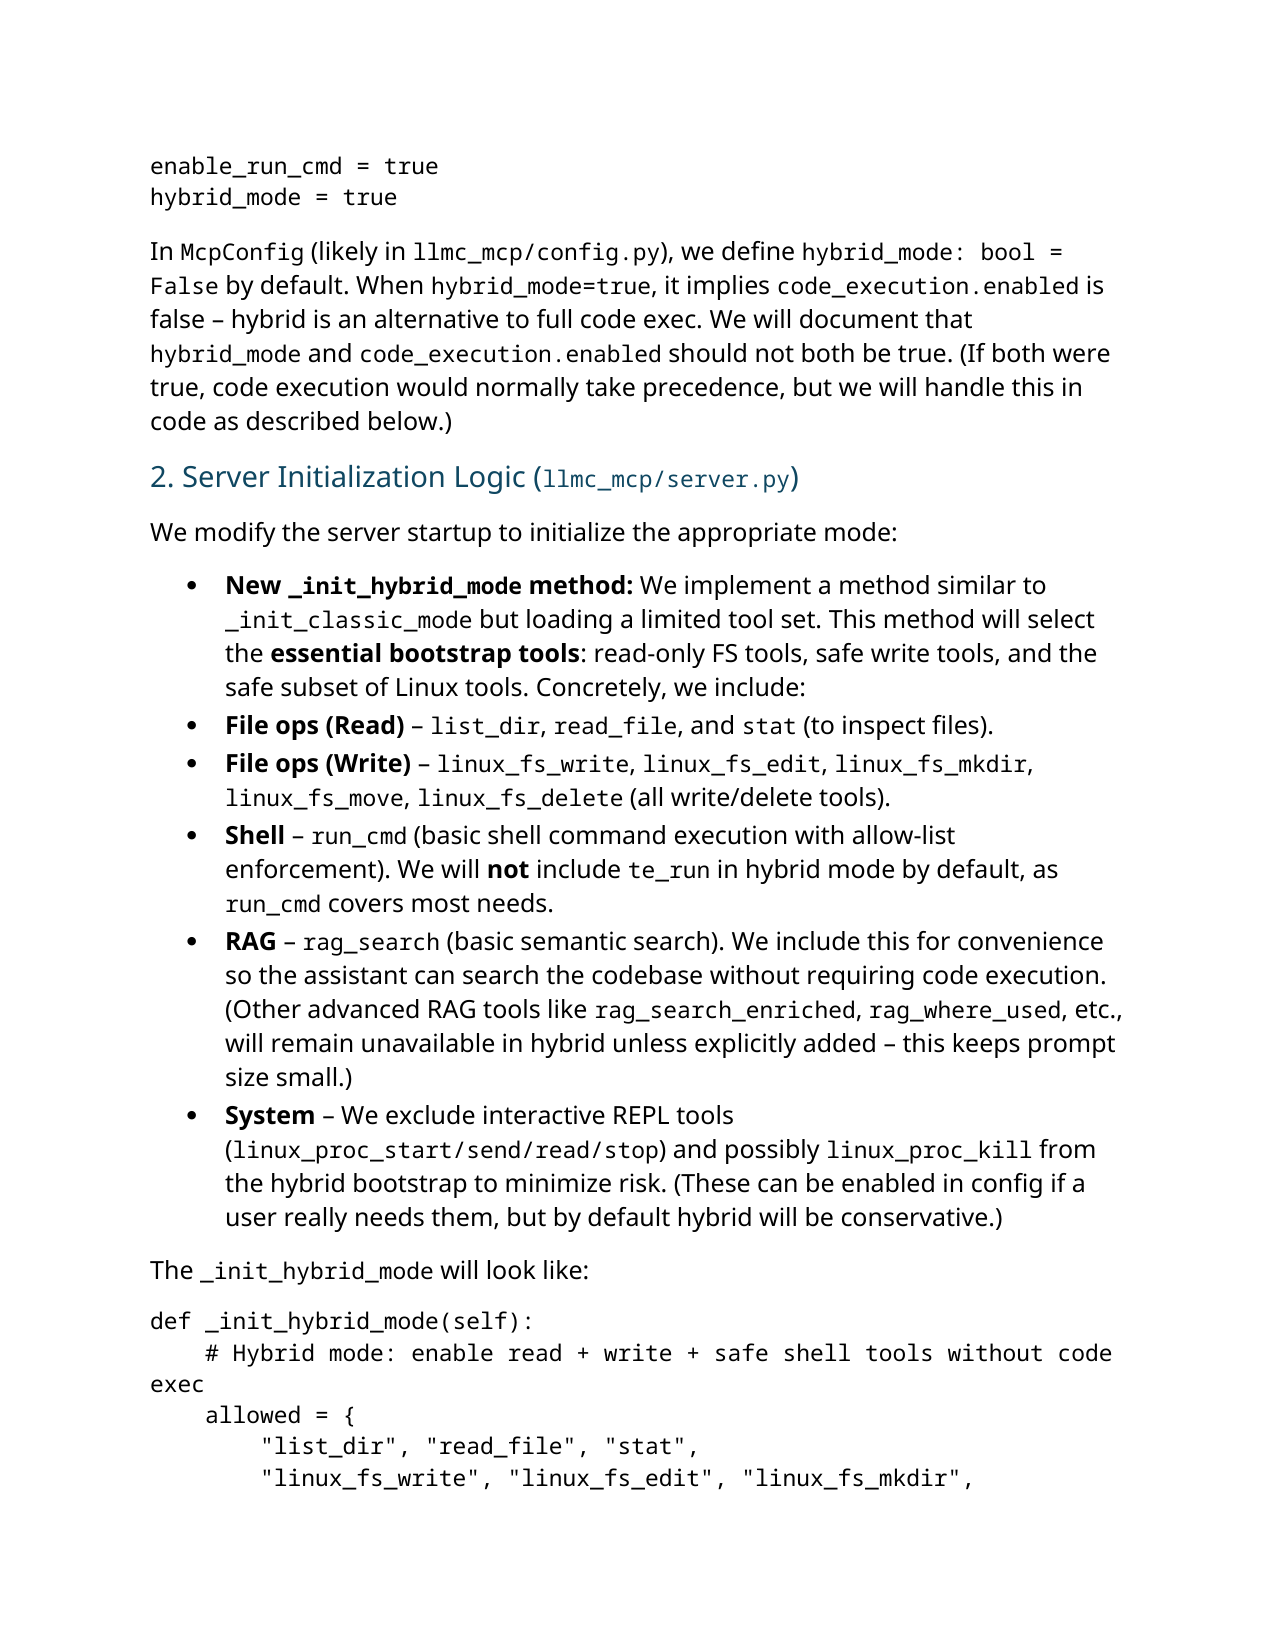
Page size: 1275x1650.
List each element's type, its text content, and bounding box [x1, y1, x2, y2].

text In McpConfig (likely in llmc_mcp/config.py), we define hybrid_mode: bool = False by default. When hybrid_mode=true, it implies code_execution.enabled is false – hybrid is an alternative to full code exec. We will document that hybrid_mode and code_execution.enabled should not both be true. (If both were true, code execution would normally take precedence, but we will handle this in code as described below.) [150, 233, 1125, 438]
text def _init_hybrid_mode(self): # Hybrid mode: enable read + write + safe shell tools without code exec allowed = { "list_dir", "read_file", "stat", "linux_fs_write", "linux_fs_edit", "linux_fs_mkdir", [150, 1305, 1125, 1493]
text The _init_hybrid_mode will look like: [150, 1252, 1125, 1286]
list RAG – rag_search (basic semantic search). We include this for convenience so the assistant can search the codebase without requiring code execution. (Other advanced RAG tools like rag_search_enriched, rag_where_used, etc., will remain unavailable in hybrid unless explicitly added – this keeps prompt size small.) [187, 923, 1125, 1094]
list File ops (Write) – linux_fs_write, linux_fs_edit, linux_fs_mkdir, linux_fs_move, linux_fs_delete (all write/delete tools). [187, 746, 1125, 814]
subtitle 2. Server Initialization Logic (llmc_mcp/server.py) [150, 456, 1125, 496]
list New _init_hybrid_mode method: We implement a method similar to _init_classic_mode but loading a limited tool set. This method will select the essential bootstrap tools: read-only FS tools, safe write tools, and the safe subset of Linux tools. Concretely, we include: [187, 568, 1125, 704]
text enable_run_cmd = true hybrid_mode = true [150, 150, 1125, 212]
list File ops (Read) – list_dir, read_file, and stat (to inspect files). [187, 708, 1125, 742]
list System – We exclude interactive REPL tools (linux_proc_start/send/read/stop) and possibly linux_proc_kill from the hybrid bootstrap to minimize risk. (These can be enabled in config if a user really needs them, but by default hybrid will be conservative.) [187, 1097, 1125, 1234]
list Shell – run_cmd (basic shell command execution with allow-list enforcement). We will not include te_run in hybrid mode by default, as run_cmd covers most needs. [187, 817, 1125, 919]
text We modify the server startup to initialize the appropriate mode: [150, 515, 1125, 549]
